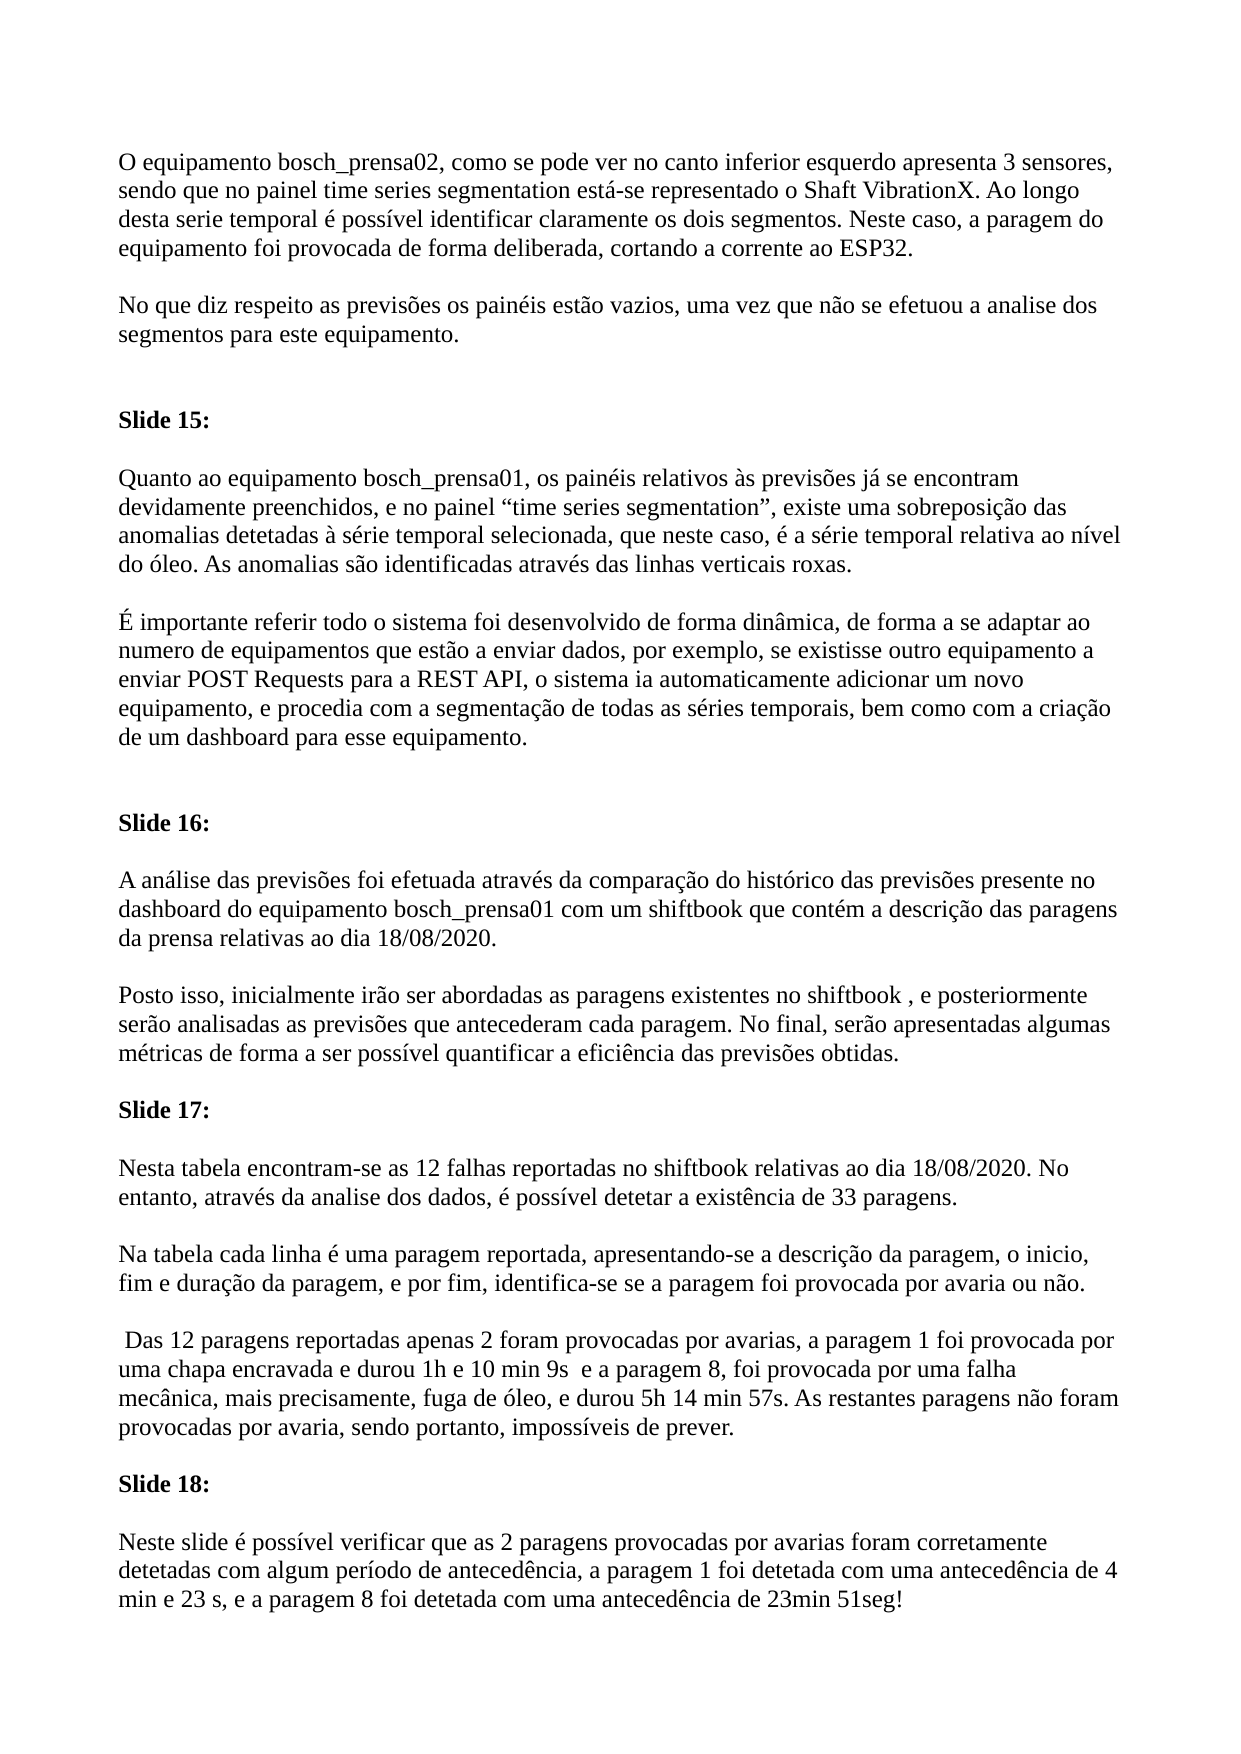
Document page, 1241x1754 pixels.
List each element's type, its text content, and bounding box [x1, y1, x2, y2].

text Nesta tabela encontram-se as 12 falhas reportadas no shiftbook relativas ao dia 18/08/2020. No entanto, através da analise dos dados, é possível detetar a existência de 33 paragens. [118, 1153, 1122, 1211]
text Slide 16: [118, 808, 1122, 837]
text Na tabela cada linha é uma paragem reportada, apresentando-se a descrição da paragem, o inicio, fim e duração da paragem, e por fim, identifica-se se a paragem foi provocada por avaria ou não. [118, 1239, 1122, 1297]
text No que diz respeito as previsões os painéis estão vazios, uma vez que não se efetuou a analise dos segmentos para este equipamento. [118, 291, 1122, 348]
text Das 12 paragens reportadas apenas 2 foram provocadas por avarias, a paragem 1 foi provocada por uma chapa encravada e durou 1h e 10 min 9s e a paragem 8, foi provocada por uma falha mecânica, mais precisamente, fuga de óleo, e durou 5h 14 min 57s. As restantes paragens não foram provocadas por avaria, sendo portanto, impossíveis de prever. [118, 1326, 1122, 1441]
text Neste slide é possível verificar que as 2 paragens provocadas por avarias foram corretamente detetadas com algum período de antecedência, a paragem 1 foi detetada com uma antecedência de 4 min e 23 s, e a paragem 8 foi detetada com uma antecedência de 23min 51seg! [118, 1527, 1122, 1613]
text O equipamento bosch_prensa02, como se pode ver no canto inferior esquerdo apresenta 3 sensores, sendo que no painel time series segmentation está-se representado o Shaft VibrationX. Ao longo desta serie temporal é possível identificar claramente os dois segmentos. Neste caso, a paragem do equipamento foi provocada de forma deliberada, cortando a corrente ao ESP32. [118, 147, 1122, 262]
text Slide 18: [118, 1469, 1122, 1498]
text Slide 15: [118, 406, 1122, 434]
text A análise das previsões foi efetuada através da comparação do histórico das previsões presente no dashboard do equipamento bosch_prensa01 com um shiftbook que contém a descrição das paragens da prensa relativas ao dia 18/08/2020. [118, 866, 1122, 952]
text Slide 17: [118, 1096, 1122, 1124]
text Quanto ao equipamento bosch_prensa01, os painéis relativos às previsões já se encontram devidamente preenchidos, e no painel “time series segmentation”, existe uma sobreposição das anomalias detetadas à série temporal selecionada, que neste caso, é a série temporal relativa ao nível do óleo. As anomalias são identificadas através das linhas verticais roxas. [118, 463, 1122, 578]
text Posto isso, inicialmente irão ser abordadas as paragens existentes no shiftbook , e posteriormente serão analisadas as previsões que antecederam cada paragem. No final, serão apresentadas algumas métricas de forma a ser possível quantificar a eficiência das previsões obtidas. [118, 981, 1122, 1067]
text É importante referir todo o sistema foi desenvolvido de forma dinâmica, de forma a se adaptar ao numero de equipamentos que estão a enviar dados, por exemplo, se existisse outro equipamento a enviar POST Requests para a REST API, o sistema ia automaticamente adicionar um novo equipamento, e procedia com a segmentação de todas as séries temporais, bem como com a criação de um dashboard para esse equipamento. [118, 607, 1122, 751]
